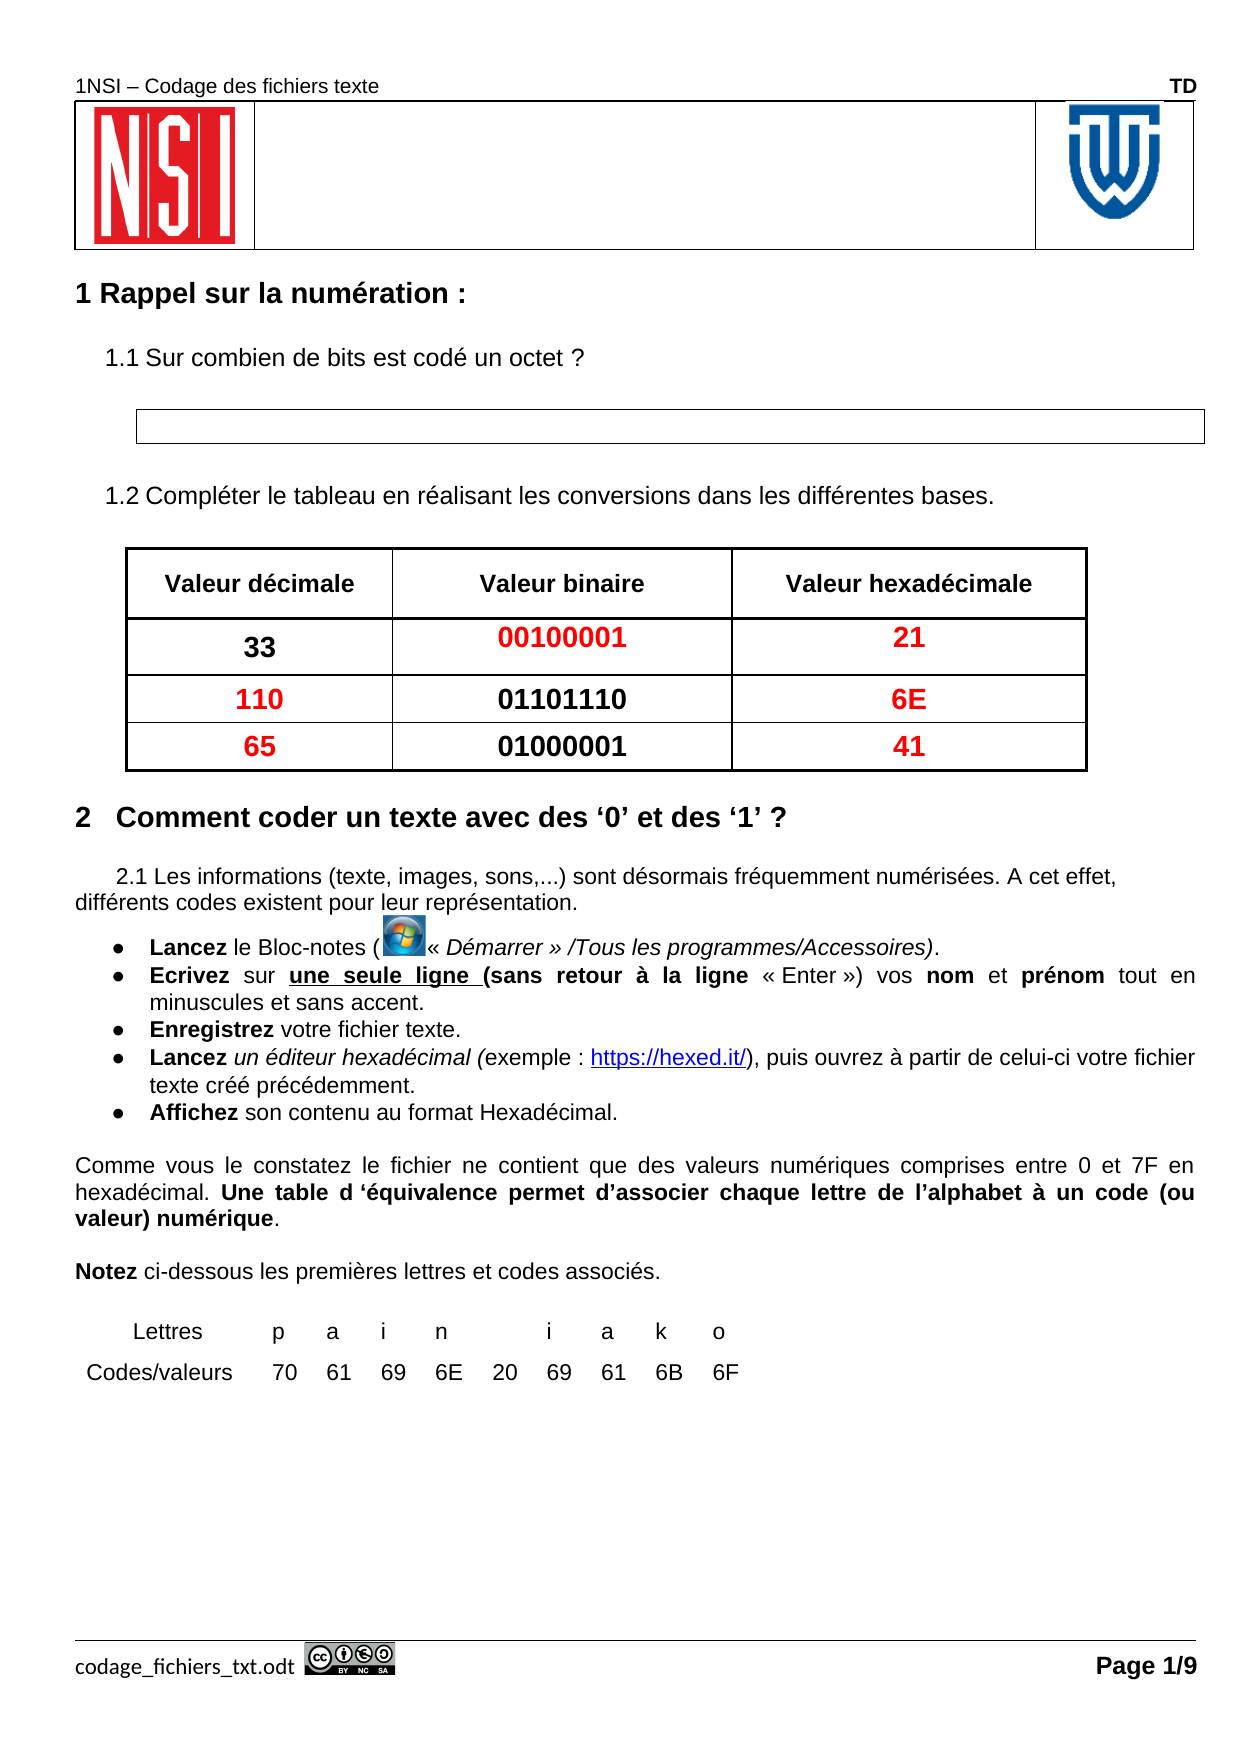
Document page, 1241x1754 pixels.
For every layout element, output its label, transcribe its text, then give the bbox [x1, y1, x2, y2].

table_cell 69 [370, 1352, 423, 1393]
table_header i [370, 1311, 423, 1351]
table_cell 65 [128, 723, 392, 769]
table_cell 41 [733, 723, 1085, 769]
table_cell Codes/valeurs [76, 1352, 260, 1393]
table_header Codage des fichiers texte [255, 102, 1035, 249]
table_header [76, 102, 254, 249]
table_cell 20 [481, 1352, 535, 1393]
table_header [481, 1311, 535, 1351]
text Notez ci-dessous les premières lettres et codes associés. [75, 1258, 1196, 1284]
table_cell 01101110 [393, 676, 731, 721]
list Ecrivez sur une seule ligne (sans retour à la ligne « Enter ») vos nom et prénom tout en minuscules et sans accent. [112, 961, 1196, 1016]
table_cell 6E [424, 1352, 480, 1393]
table_cell 69 [536, 1352, 589, 1393]
table_header [1036, 102, 1193, 249]
list Comment coder un texte avec des ‘0’ et des ‘1’ ? [75, 801, 1196, 834]
picture [383, 915, 426, 956]
table_cell 21 [733, 620, 1085, 674]
table_header a [316, 1311, 369, 1351]
table_cell 6F [702, 1352, 772, 1393]
table_header k [644, 1311, 701, 1351]
list Sur combien de bits est codé un octet ? [104, 343, 1196, 371]
table_header a [590, 1311, 643, 1351]
table_cell 6B [644, 1352, 701, 1393]
table_cell 110 [128, 676, 392, 721]
table_cell 01000001 [393, 723, 731, 769]
table_header Lettres [76, 1311, 260, 1351]
list Compléter le tableau en réalisant les conversions dans les différentes bases. [104, 481, 1196, 510]
picture [304, 1642, 396, 1675]
text 2.1 Les informations (texte, images, sons,...) sont désormais fréquemment numérisées. A cet effet, différents codes existent pour leur représentation. [75, 863, 1196, 916]
table_cell 61 [590, 1352, 643, 1393]
table_header p [261, 1311, 314, 1351]
table_header o [702, 1311, 772, 1351]
table_header Valeur hexadécimale [733, 550, 1085, 617]
text 1 Rappel sur la numération : [75, 276, 1196, 309]
table_cell 6E [733, 676, 1085, 721]
list Affichez son contenu au format Hexadécimal. [112, 1098, 1196, 1126]
table_cell 70 [261, 1352, 314, 1393]
table_header Valeur décimale [128, 550, 392, 617]
table_header Valeur binaire [393, 550, 731, 617]
table_cell 61 [316, 1352, 369, 1393]
list Enregistrez votre fichier texte. [112, 1016, 1196, 1043]
table_header n [424, 1311, 480, 1351]
list Lancez le Bloc-notes (« Démarrer » /Tous les programmes/Accessoires). [112, 916, 1196, 961]
table_header i [536, 1311, 589, 1351]
text Comme vous le constatez le fichier ne contient que des valeurs numériques comprises entre 0 et 7F en hexadécimal. Une table d ‘équivalence permet d’associer chaque lettre de l’alphabet à un code (ou valeur) numérique. [75, 1152, 1196, 1231]
table_cell 33 [128, 620, 392, 674]
list Lancez un éditeur hexadécimal (exemple : https://hexed.it/), puis ouvrez à partir de celui-ci votre fichier texte créé précédemment. [112, 1043, 1196, 1098]
table_cell 00100001 [393, 620, 731, 674]
